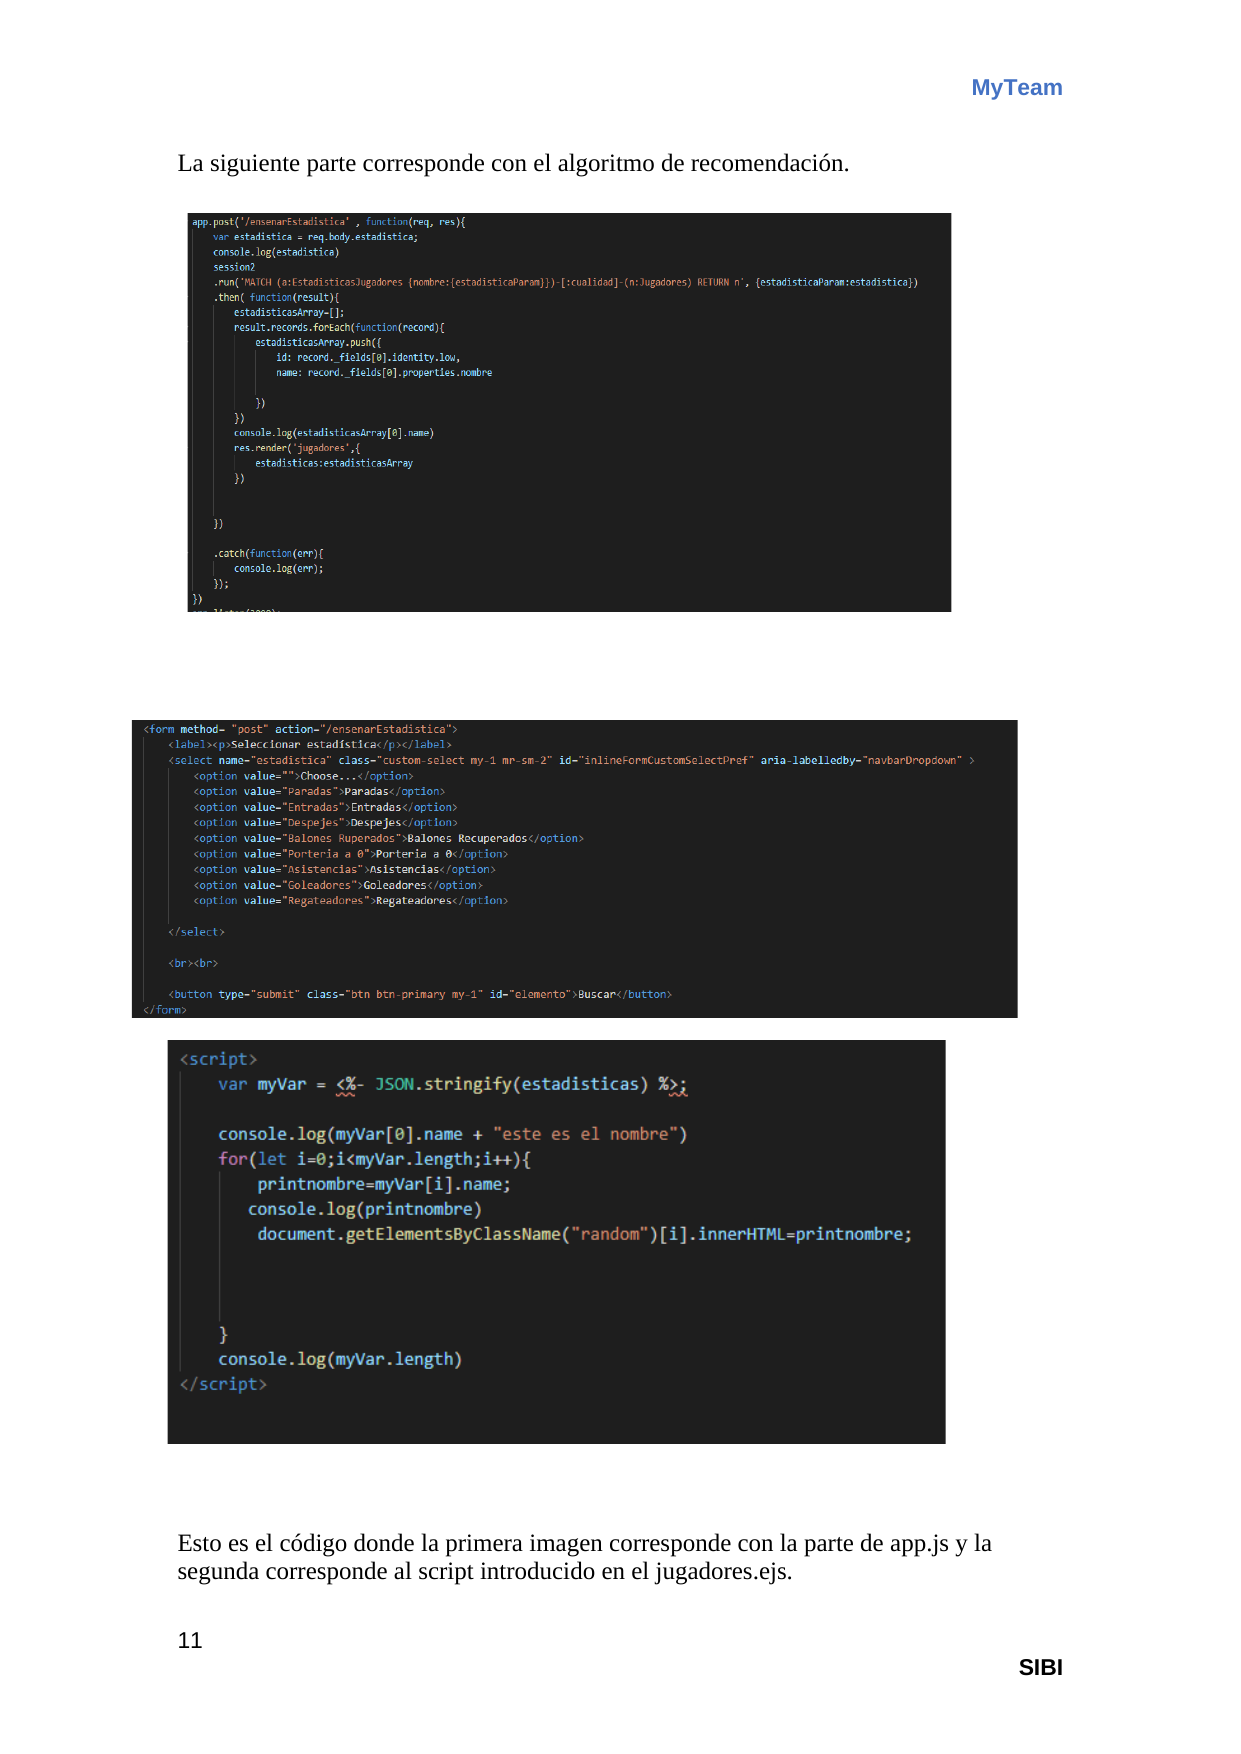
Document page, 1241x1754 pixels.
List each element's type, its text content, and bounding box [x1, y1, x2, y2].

picture [187, 213, 952, 612]
text La siguiente parte corresponde con el algoritmo de recomendación. [177, 148, 1063, 176]
picture [131, 720, 1018, 1018]
picture [167, 1040, 946, 1444]
text Esto es el código donde la primera imagen corresponde con la parte de app.js y la segunda corresponde al script introducido en el jugadores.ejs. [177, 205, 1063, 1585]
